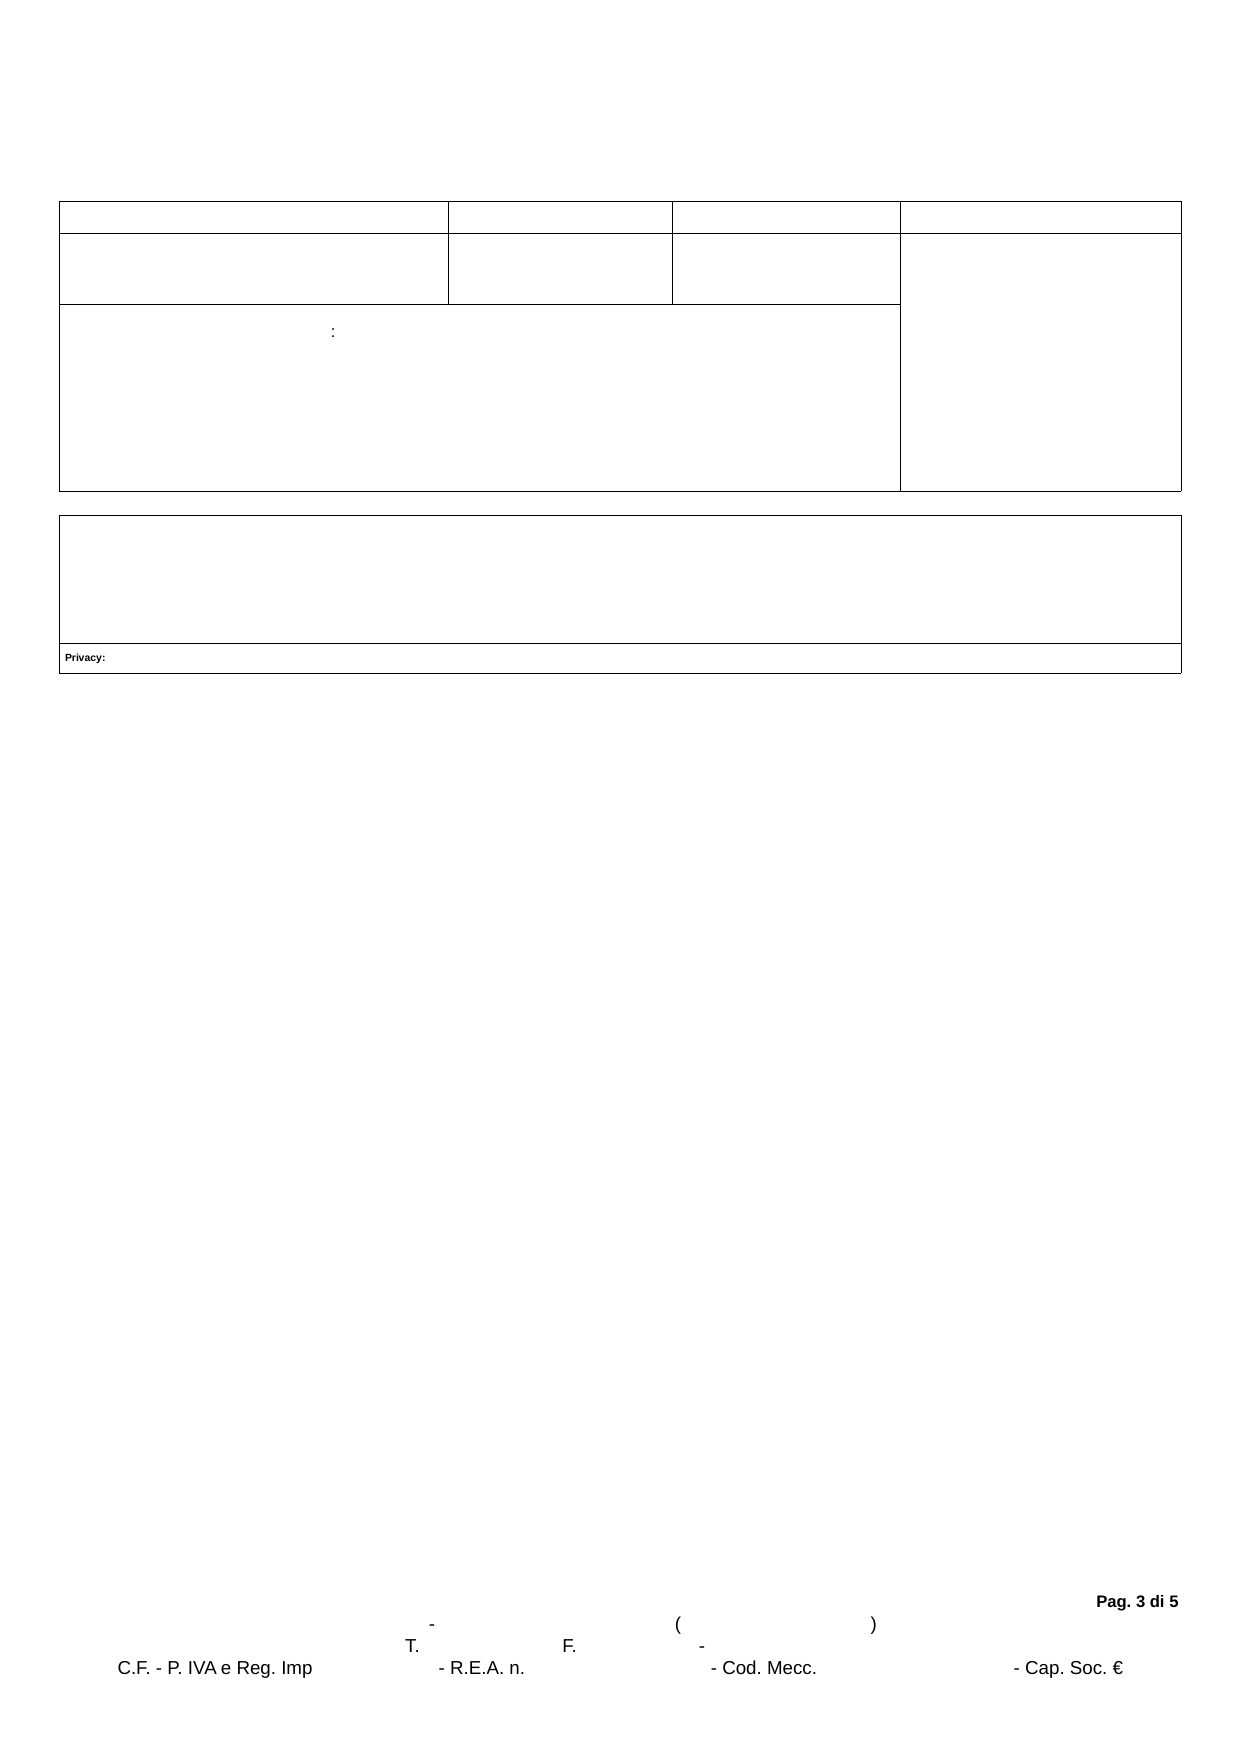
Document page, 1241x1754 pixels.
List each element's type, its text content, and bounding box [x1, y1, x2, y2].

table_cell <get_language('TOTALE FATTURA', getLang())> [901, 234, 1181, 268]
table_cell <get_language('INCARICATO DEL TRASPORTO', getLang())> <get_language('MEZZO', getLang())>: <o.transportation_method_id.name or ''> <get_vector_data(o)> [60, 305, 900, 491]
table_cell <get_language('FIRMA', getLang())> [449, 234, 672, 268]
table_cell [673, 268, 900, 304]
table_cell <o.carriage_condition_id.name or ''> [60, 268, 448, 304]
table_cell Privacy: <company.privacy_policy or ''> [60, 644, 1181, 673]
table_cell <o.transportation_reason_id.name> [449, 202, 672, 233]
table_cell <'SPLIT PAYMENT' if o.partner_id.split_payment else ''> [901, 202, 1040, 233]
table_cell [60, 202, 448, 233]
table_cell <get_language('NOTE', getLang())><return_note(o.text_note_post)> <template_substitute(o, return_note(o.partner_id.property_account_position.text_note_invoice))><template_substitute(o, return_note(o.partner_id.property_account_position.text_comment_invoice))><'\n%s' % company.xfc_document_note if company.fsc_certified or company.pefc_certified else ''><'\nOperazione soggetta alla scissione dei pagamenti. Art. 17 ter DPR633/72' if o.partner_id.split_payment else ''><"\nCOPIA, IL DOCUMENTO FISCALMENTE VALIDO E' ESCLUSIVAMENTE QUELLO DISPONIBILE NELL'AREA RISERVATA DELL'AGENZIA DELLE ENTRATE" if o.partner_id.is_private else ""> [60, 516, 1175, 643]
table_cell <if test="o.partner_id.split_payment"><'+ ' if o.type=='out_refund' else '-'><o.currency_id.symbol or ''> <formatLang(o.amount_tax, digits=get_digits(dp='Account')) or '0,00'></if> [1040, 202, 1181, 233]
table_cell [449, 268, 672, 304]
table_cell <'- ' if o.type=='out_refund' else ''><o.currency_id.symbol or ''> <formatLang(o.amount_untaxed if o.partner_id.split_payment else o.amount_total, digits=get_digits(dp='Account')) or '0,00'> [901, 268, 1181, 491]
table_cell [1175, 516, 1181, 643]
table_cell <get_language('FIRMA DEL DESTINATARIO', getLang())> [673, 234, 900, 268]
table_cell [59, 492, 1181, 515]
text <if test="has_intra_cee_page(o)"> [59, 674, 1181, 691]
table_cell <get_language('PORTO', getLang())> [60, 234, 448, 268]
table_cell <formatLang(o.start_transport, date_time=True) if o.start_transport else ''> [673, 202, 900, 233]
